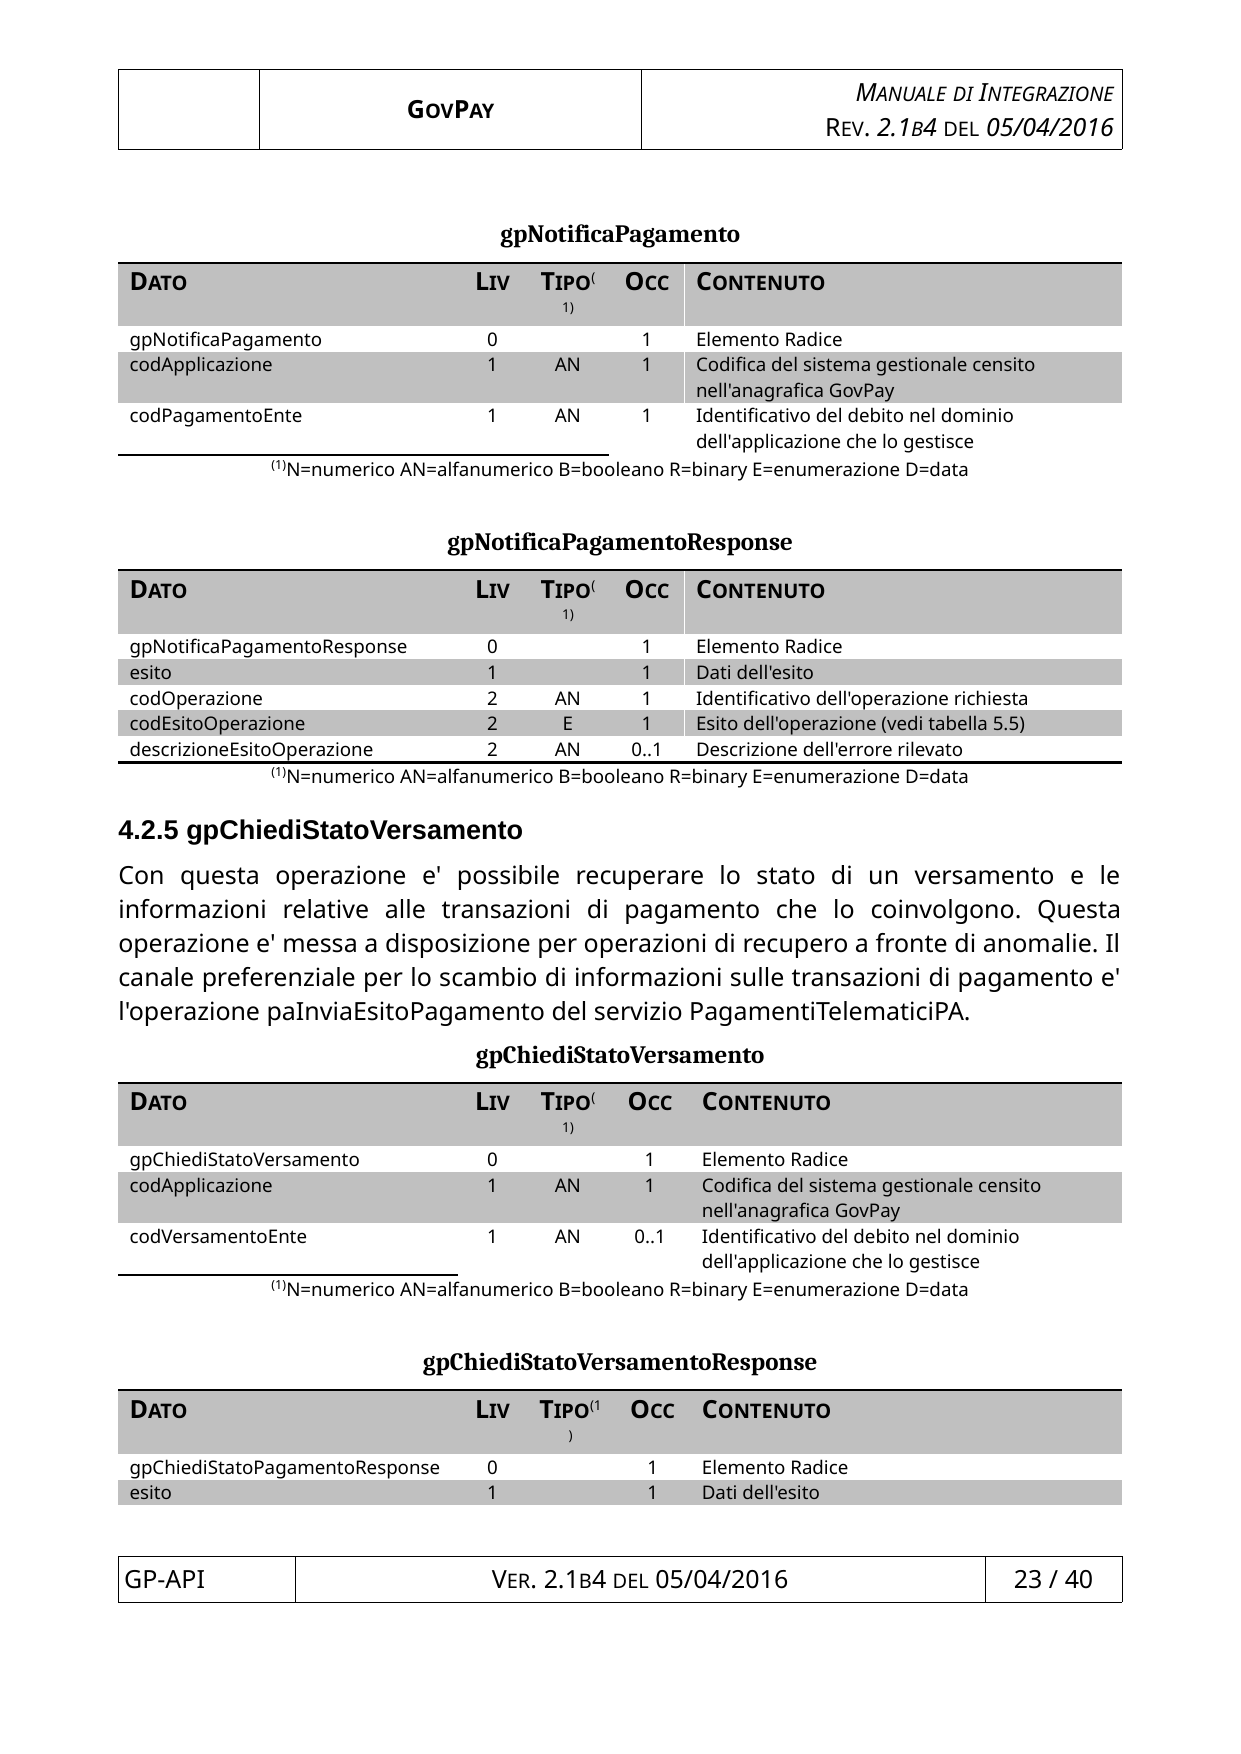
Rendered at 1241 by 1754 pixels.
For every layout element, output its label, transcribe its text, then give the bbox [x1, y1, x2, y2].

table_cell Liv [458, 1391, 526, 1454]
table_cell 1 [609, 1172, 690, 1223]
table_cell Esito dell'operazione (vedi tabella 5.5) [685, 710, 1122, 736]
table_cell [526, 634, 609, 659]
table_cell 1 [458, 403, 526, 454]
table_cell 0 [458, 634, 526, 659]
table_cell Dati dell'esito [690, 1480, 1122, 1505]
table_cell 1 [614, 1480, 690, 1505]
table_cell 1 [609, 403, 684, 454]
table_cell gpNotificaPagamento [118, 326, 458, 352]
table_cell esito [118, 1480, 458, 1505]
table_cell Tipo(1) [526, 1084, 609, 1146]
table_cell Contenuto [685, 264, 1122, 326]
table_cell 0..1 [609, 1223, 690, 1274]
table_cell 1 [614, 1454, 690, 1479]
table_cell Elemento Radice [685, 326, 1122, 352]
table_cell Elemento Radice [690, 1146, 1122, 1172]
table_cell 2 [458, 710, 526, 736]
text (1)N=numerico AN=alfanumerico B=booleano R=binary E=enumerazione D=data [118, 456, 1122, 481]
table_cell [526, 659, 609, 685]
table_cell codApplicazione [118, 352, 458, 403]
table_cell 2 [458, 685, 526, 710]
table_cell Occ [614, 1391, 690, 1454]
table_cell [526, 1146, 609, 1172]
table_cell 1 [609, 326, 684, 352]
table_cell 1 [609, 634, 684, 659]
table_cell 1 [609, 659, 684, 685]
table_header gpNotificaPagamentoResponse [118, 528, 1122, 569]
table_cell gpChiediStatoVersamento [118, 1146, 458, 1172]
table_cell 1 [458, 352, 526, 403]
table_cell [526, 326, 609, 352]
table_header gpChiediStatoVersamento [118, 1041, 1122, 1082]
table_cell gpNotificaPagamentoResponse [118, 634, 458, 659]
table_cell Liv [458, 264, 526, 326]
table_cell 0 [458, 1146, 526, 1172]
table_cell Dato [118, 1391, 458, 1454]
table_cell [526, 1454, 614, 1479]
table_cell AN [526, 685, 609, 710]
table_cell 1 [609, 1146, 690, 1172]
table_header gpChiediStatoVersamentoResponse [118, 1348, 1122, 1389]
table_cell descrizioneEsitoOperazione [118, 736, 458, 761]
text Con questa operazione e' possibile recuperare lo stato di un versamento e le informazioni relative alle transazioni di pagamento che lo coinvolgono. Questa operazione e' messa a disposizione per operazioni di recupero a fronte di anomalie. Il canale preferenziale per lo scambio di informazioni sulle transazioni di pagamento e' l'operazione paInviaEsitoPagamento del servizio PagamentiTelematiciPA. [118, 858, 1122, 1028]
table_cell 0..1 [609, 736, 684, 761]
table_cell Occ [609, 571, 684, 634]
table_cell Dato [118, 264, 458, 326]
text (1)N=numerico AN=alfanumerico B=booleano R=binary E=enumerazione D=data [118, 764, 1122, 789]
table_cell AN [526, 1223, 609, 1274]
table_cell AN [526, 352, 609, 403]
table_cell 1 [458, 1223, 526, 1274]
table_cell 0 [458, 326, 526, 352]
table_cell [526, 1480, 614, 1505]
table_cell codEsitoOperazione [118, 710, 458, 736]
table_cell Identificativo dell'operazione richiesta [685, 685, 1122, 710]
table_cell Liv [458, 1084, 526, 1146]
table_cell codOperazione [118, 685, 458, 710]
table_cell Elemento Radice [685, 634, 1122, 659]
table_cell Liv [458, 571, 526, 634]
table_cell 0 [458, 1454, 526, 1479]
text (1)N=numerico AN=alfanumerico B=booleano R=binary E=enumerazione D=data [118, 1276, 1122, 1302]
table_cell Elemento Radice [690, 1454, 1122, 1479]
table_cell Occ [609, 1084, 690, 1146]
table_cell Occ [609, 264, 684, 326]
table_cell Identificativo del debito nel dominio dell'applicazione che lo gestisce [690, 1223, 1122, 1274]
table_cell Contenuto [685, 571, 1122, 634]
table_cell Tipo(1) [526, 1391, 614, 1454]
table_cell AN [526, 736, 609, 761]
table_cell Tipo(1) [526, 571, 609, 634]
table_cell codPagamentoEnte [118, 403, 458, 454]
table_cell codVersamentoEnte [118, 1223, 458, 1274]
table_cell esito [118, 659, 458, 685]
table_cell Dati dell'esito [685, 659, 1122, 685]
table_cell Contenuto [690, 1391, 1122, 1454]
table_cell Codifica del sistema gestionale censito nell'anagrafica GovPay [690, 1172, 1122, 1223]
table_cell 1 [458, 659, 526, 685]
table_cell AN [526, 1172, 609, 1223]
table_cell 2 [458, 736, 526, 761]
table_cell Dato [118, 571, 458, 634]
table_cell Contenuto [690, 1084, 1122, 1146]
table_cell 1 [458, 1480, 526, 1505]
table_cell Codifica del sistema gestionale censito nell'anagrafica GovPay [685, 352, 1122, 403]
table_cell Tipo(1) [526, 264, 609, 326]
table_cell Descrizione dell'errore rilevato [685, 736, 1122, 761]
table_cell 1 [609, 685, 684, 710]
table_cell 1 [609, 352, 684, 403]
table_cell 1 [458, 1172, 526, 1223]
table_header gpNotificaPagamento [118, 220, 1122, 262]
table_cell gpChiediStatoPagamentoResponse [118, 1454, 458, 1479]
table_cell Identificativo del debito nel dominio dell'applicazione che lo gestisce [685, 403, 1122, 454]
table_cell AN [526, 403, 609, 454]
table_cell E [526, 710, 609, 736]
subtitle gpChiediStatoVersamento [118, 814, 1122, 845]
table_cell codApplicazione [118, 1172, 458, 1223]
table_cell Dato [118, 1084, 458, 1146]
table_cell 1 [609, 710, 684, 736]
